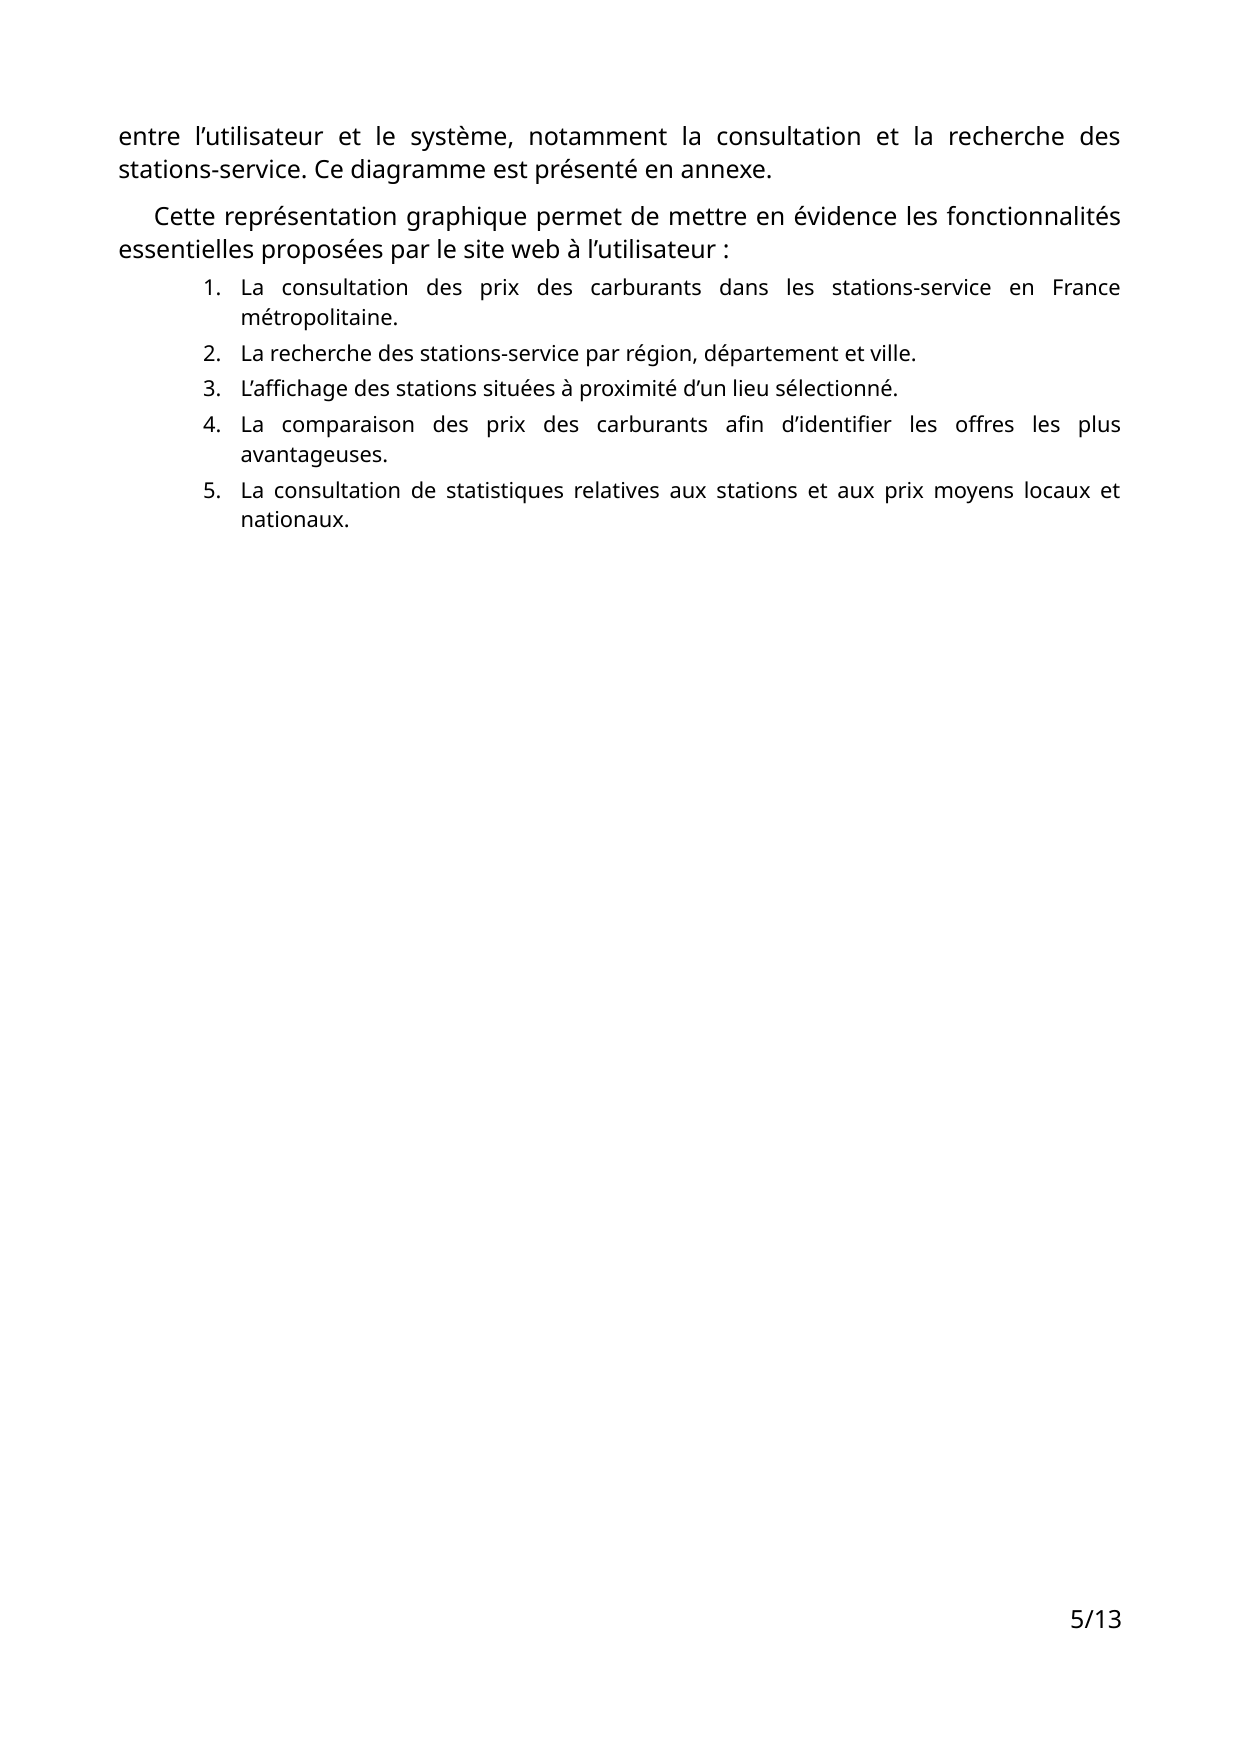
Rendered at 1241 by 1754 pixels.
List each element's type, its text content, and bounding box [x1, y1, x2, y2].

list L’affichage des stations situées à proximité d’un lieu sélectionné. [203, 373, 1122, 403]
text Cette représentation graphique permet de mettre en évidence les fonctionnalités essentielles proposées par le site web à l’utilisateur : [118, 198, 1122, 266]
list La recherche des stations-service par région, département et ville. [203, 338, 1122, 367]
list La consultation de statistiques relatives aux stations et aux prix moyens locaux et nationaux. [203, 475, 1122, 534]
list La consultation des prix des carburants dans les stations-service en France métropolitaine. [203, 272, 1122, 332]
text entre l’utilisateur et le système, notamment la consultation et la recherche des stations-service. Ce diagramme est présenté en annexe. [118, 118, 1122, 186]
list La comparaison des prix des carburants afin d’identifier les offres les plus avantageuses. [203, 409, 1122, 469]
